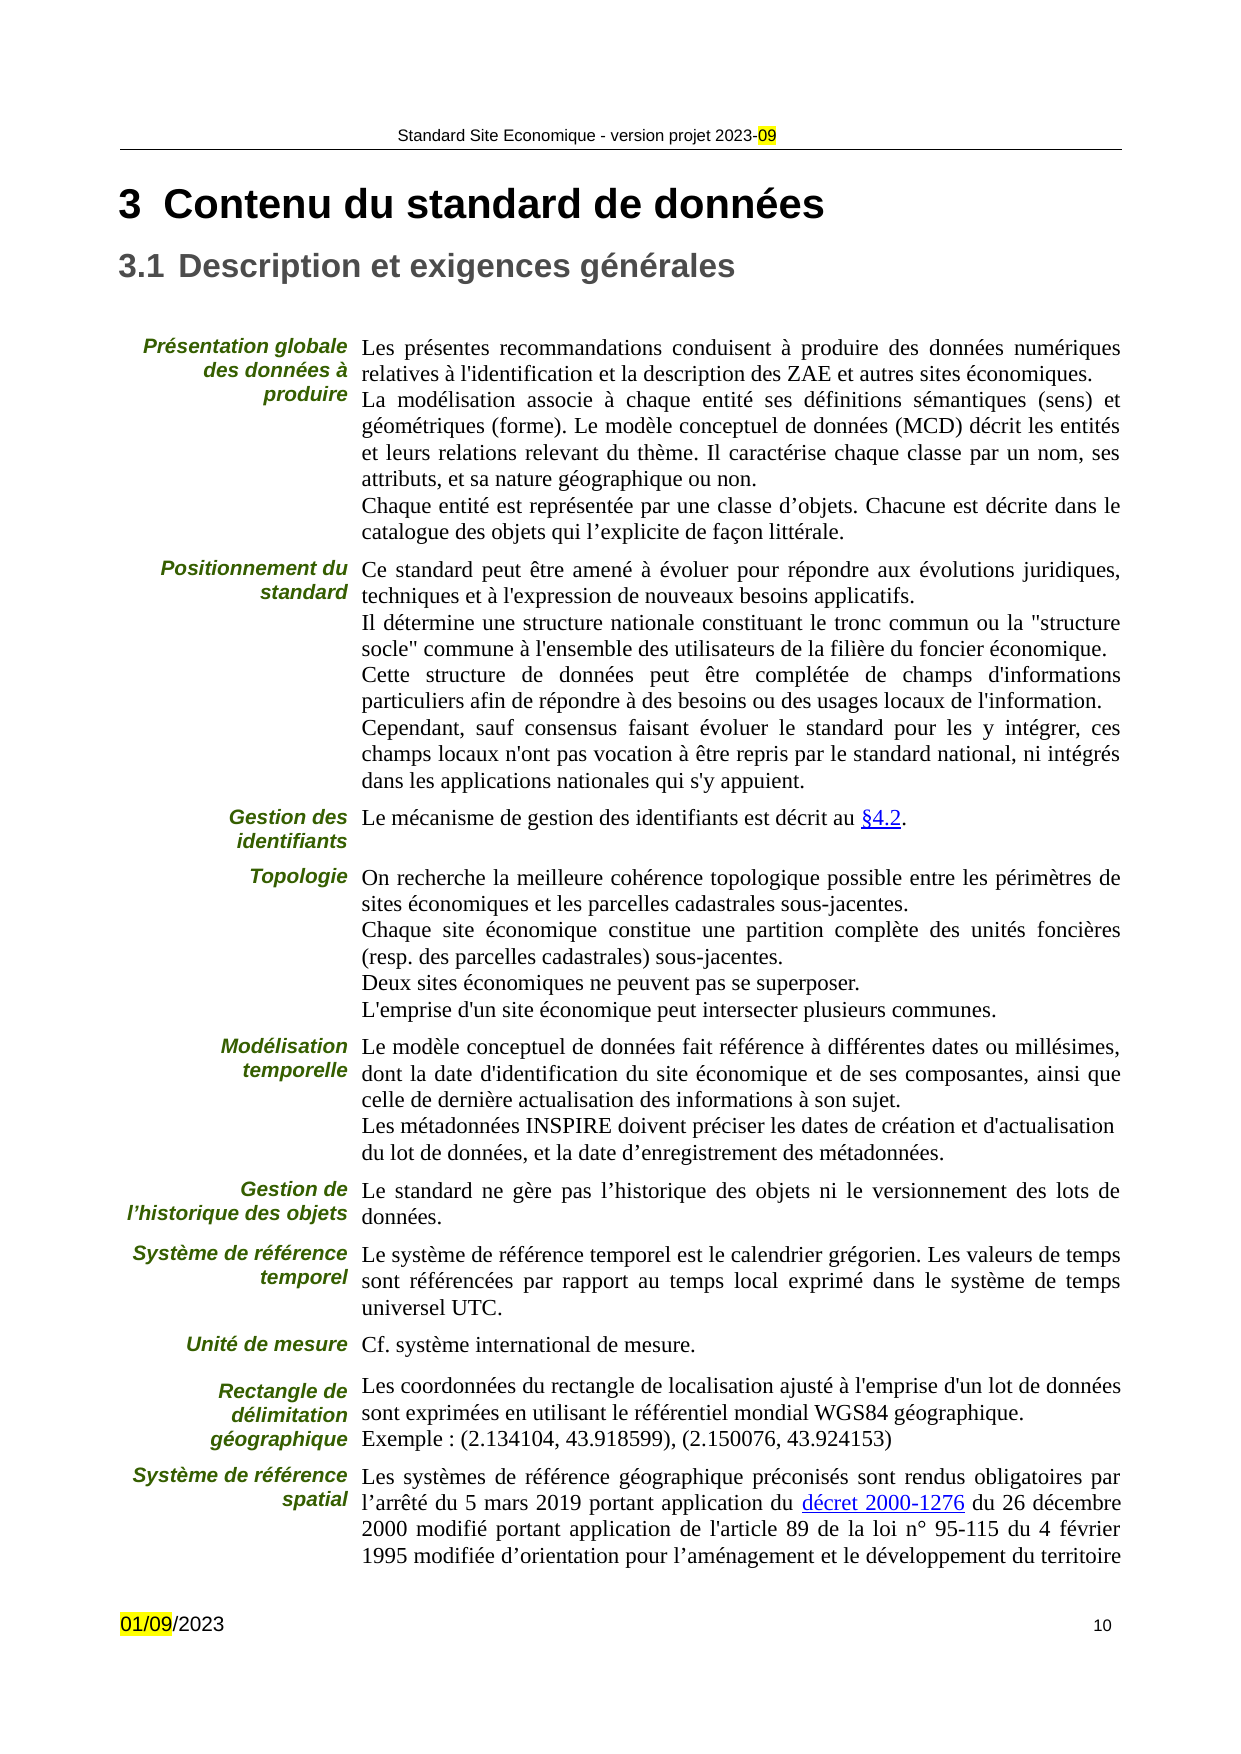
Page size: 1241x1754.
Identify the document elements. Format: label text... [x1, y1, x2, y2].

table_cell Le système de référence temporel est le calendrier grégorien. Les valeurs de temps sont référencées par rapport au temps local exprimé dans le système de temps universel UTC. [355, 1235, 1122, 1326]
table_cell Ce standard peut être amené à évoluer pour répondre aux évolutions juridiques, techniques et à l'expression de nouveaux besoins applicatifs. Il détermine une structure nationale constituant le tronc commun ou la "structure socle" commune à l'ensemble des utilisateurs de la filière du foncier économique. Cette structure de données peut être complétée de champs d'informations particuliers afin de répondre à des besoins ou des usages locaux de l'information. Cependant, sauf consensus faisant évoluer le standard pour les y intégrer, ces champs locaux n'ont pas vocation à être repris par le standard national, ni intégrés dans les applications nationales qui s'y appuient. [355, 550, 1122, 799]
table_cell Le modèle conceptuel de données fait référence à différentes dates ou millésimes, dont la date d'identification du site économique et de ses composantes, ainsi que celle de dernière actualisation des informations à son sujet. Les métadonnées INSPIRE doivent préciser les dates de création et d'actualisation du lot de données, et la date d’enregistrement des métadonnées. [355, 1028, 1122, 1171]
table_cell Modélisation temporelle [118, 1028, 355, 1171]
table_cell Unité de mesure [118, 1326, 355, 1367]
table_cell Le standard ne gère pas l’historique des objets ni le versionnement des lots de données. [355, 1171, 1122, 1235]
table_cell Rectangle de délimitation géographique [118, 1367, 355, 1457]
table_cell Gestion de l’historique des objets [118, 1171, 355, 1235]
table_cell Les systèmes de référence géographique préconisés sont rendus obligatoires par l’arrêté du 5 mars 2019 portant application du décret 2000‑1276 du 26 décembre 2000 modifié portant application de l'article 89 de la loi n° 95-115 du 4 février 1995 modifiée d’orientation pour l’aménagement et le développement du territoire [355, 1457, 1122, 1574]
subtitle Contenu du standard de données [118, 180, 1122, 228]
subtitle Description et exigences générales [118, 246, 1122, 284]
table_cell Topologie [118, 858, 355, 1028]
table_cell Le mécanisme de gestion des identifiants est décrit au §4.2. [355, 799, 1122, 858]
table_header Les présentes recommandations conduisent à produire des données numériques relatives à l'identification et la description des ZAE et autres sites économiques. La modélisation associe à chaque entité ses définitions sémantiques (sens) et géométriques (forme). Le modèle conceptuel de données (MCD) décrit les entités et leurs relations relevant du thème. Il caractérise chaque classe par un nom, ses attributs, et sa nature géographique ou non. Chaque entité est représentée par une classe d’objets. Chacune est décrite dans le catalogue des objets qui l’explicite de façon littérale. [355, 328, 1122, 550]
table_cell Les coordonnées du rectangle de localisation ajusté à l'emprise d'un lot de données sont exprimées en utilisant le référentiel mondial WGS84 géographique. Exemple : (2.134104, 43.918599), (2.150076, 43.924153) [355, 1367, 1122, 1457]
table_cell Cf. système international de mesure. [355, 1326, 1122, 1367]
table_cell On recherche la meilleure cohérence topologique possible entre les périmètres de sites économiques et les parcelles cadastrales sous-jacentes. Chaque site économique constitue une partition complète des unités foncières (resp. des parcelles cadastrales) sous-jacentes. Deux sites économiques ne peuvent pas se superposer. L'emprise d'un site économique peut intersecter plusieurs communes. [355, 858, 1122, 1028]
table_cell Système de référence temporel [118, 1235, 355, 1326]
table_cell Gestion des identifiants [118, 799, 355, 858]
table_cell Système de référence spatial [118, 1457, 355, 1574]
table_header Présentation globale des données à produire [118, 328, 355, 550]
table_cell Positionnement du standard [118, 550, 355, 799]
